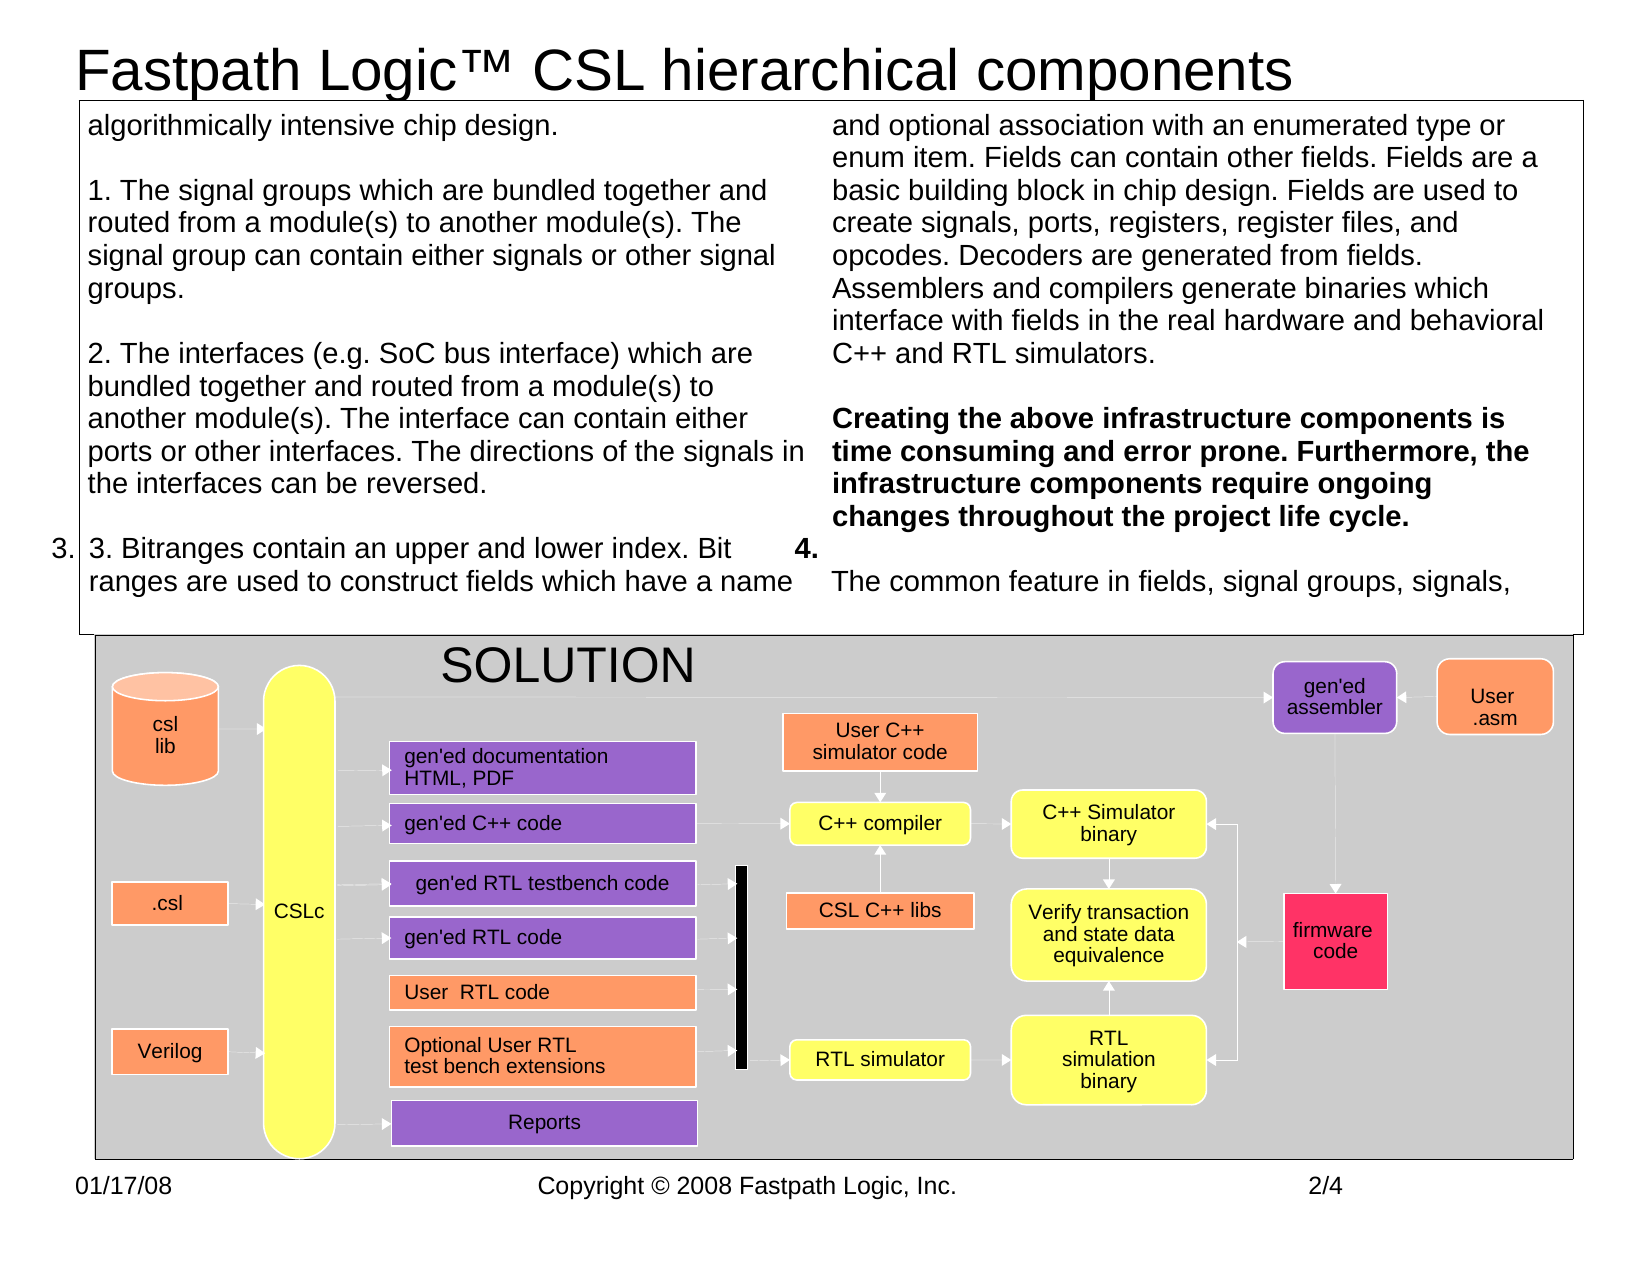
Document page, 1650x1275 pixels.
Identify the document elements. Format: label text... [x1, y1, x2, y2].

list Creating the above infrastructure components is time consuming and error prone. Furthermore, the infrastructure components require ongoing changes throughout the project life cycle. [831, 402, 1559, 532]
text algorithmically intensive chip design. [87, 109, 816, 141]
list and optional association with an enumerated type or enum item. Fields can contain other fields. Fields are a basic building block in chip design. Fields are used to create signals, ports, registers, register files, and opcodes. Decoders are generated from fields. Assemblers and compilers generate binaries which interface with fields in the real hardware and behavioral C++ and RTL simulators. [831, 109, 1559, 369]
text 2. The interfaces (e.g. SoC bus interface) which are bundled together and routed from a module(s) to another module(s). The interface can contain either ports or other interfaces. The directions of the signals in the interfaces can be reversed. [87, 337, 816, 500]
list 3. Bitranges contain an upper and lower index. Bit ranges are used to construct fields which have a name [80, 532, 816, 598]
text The common feature in fields, signal groups, signals, [831, 565, 1559, 598]
text 1. The signal groups which are bundled together and routed from a module(s) to another module(s). The signal group can contain either signals or other signal groups. [87, 174, 816, 304]
